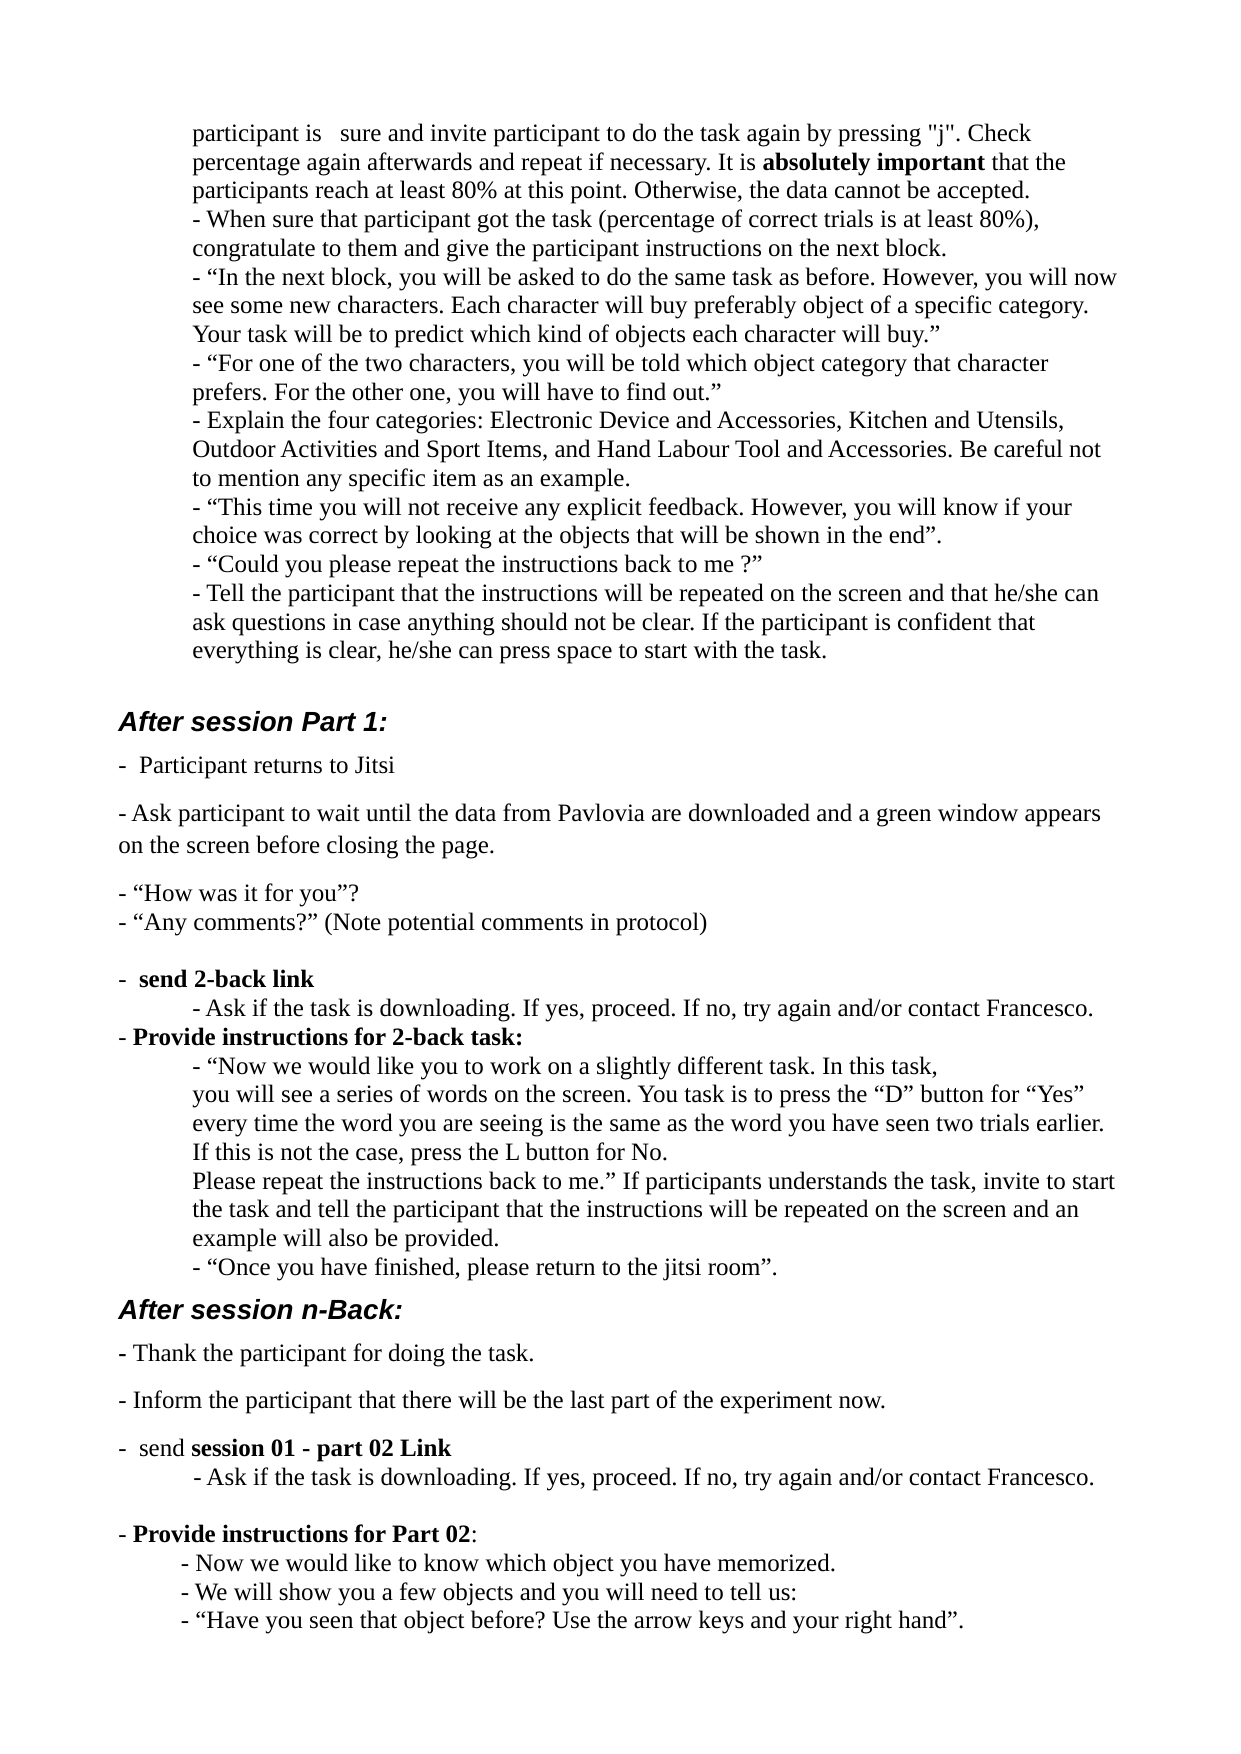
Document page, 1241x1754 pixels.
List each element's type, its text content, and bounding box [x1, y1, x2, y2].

text - Inform the participant that there will be the last part of the experiment now. [118, 1385, 1122, 1414]
text - send 2-back link [118, 964, 1122, 993]
text - Participant returns to Jitsi [118, 750, 1122, 779]
text - “Could you please repeat the instructions back to me ?” [118, 549, 1122, 578]
text - “How was it for you”? [118, 878, 1122, 907]
text - Provide instructions for 2-back task: [118, 1022, 1122, 1051]
subtitle After session Part 1: [118, 706, 1122, 737]
text - “For one of the two characters, you will be told which object category that character prefers. For the other one, you will have to find out.” [118, 348, 1122, 406]
text - “In the next block, you will be asked to do the same task as before. However, you will now see some new characters. Each character will buy preferably object of a specific category. [118, 262, 1122, 319]
text - “Have you seen that object before? Use the arrow keys and your right hand”. [118, 1605, 1122, 1634]
text - Thank the participant for doing the task. [118, 1338, 1122, 1366]
text - send session 01 - part 02 Link [118, 1433, 1122, 1462]
text - “Now we would like you to work on a slightly different task. In this task, [118, 1051, 1122, 1079]
text you will see a series of words on the screen. You task is to press the “D” button for “Yes” every time the word you are seeing is the same as the word you have seen two trials earlier. If this is not the case, press the L button for No. Please repeat the instructions back to me.” If participants understands the task, invite to start the task and tell the participant that the instructions will be repeated on the screen and an example will also be provided. [118, 1079, 1122, 1252]
text - “Once you have finished, please return to the jitsi room”. [118, 1252, 1122, 1281]
text participant is sure and invite participant to do the task again by pressing "j". Check percentage again afterwards and repeat if necessary. It is absolutely important that the participants reach at least 80% at this point. Otherwise, the data cannot be accepted. [118, 118, 1122, 204]
text - We will show you a few objects and you will need to tell us: [118, 1577, 1122, 1605]
text - “This time you will not receive any explicit feedback. However, you will know if your choice was correct by looking at the objects that will be shown in the end”. [118, 492, 1122, 549]
text - Provide instructions for Part 02: [118, 1519, 1122, 1548]
text - Explain the four categories: Electronic Device and Accessories, Kitchen and Utensils, Outdoor Activities and Sport Items, and Hand Labour Tool and Accessories. Be careful not to mention any specific item as an example. [118, 406, 1122, 492]
text - When sure that participant got the task (percentage of correct trials is at least 80%), congratulate to them and give the participant instructions on the next block. [118, 204, 1122, 262]
text - Tell the participant that the instructions will be repeated on the screen and that he/she can ask questions in case anything should not be clear. If the participant is confident that everything is clear, he/she can press space to start with the task. [118, 578, 1122, 664]
text - Ask if the task is downloading. If yes, proceed. If no, try again and/or contact Francesco. [118, 1462, 1122, 1490]
text Your task will be to predict which kind of objects each character will buy.” [118, 319, 1122, 348]
text - Ask if the task is downloading. If yes, proceed. If no, try again and/or contact Francesco. [118, 993, 1122, 1022]
text - “Any comments?” (Note potential comments in protocol) [118, 907, 1122, 936]
text - Ask participant to wait until the data from Pavlovia are downloaded and a green window appears on the screen before closing the page. [118, 798, 1122, 859]
subtitle After session n-Back: [118, 1293, 1122, 1325]
text - Now we would like to know which object you have memorized. [118, 1548, 1122, 1577]
